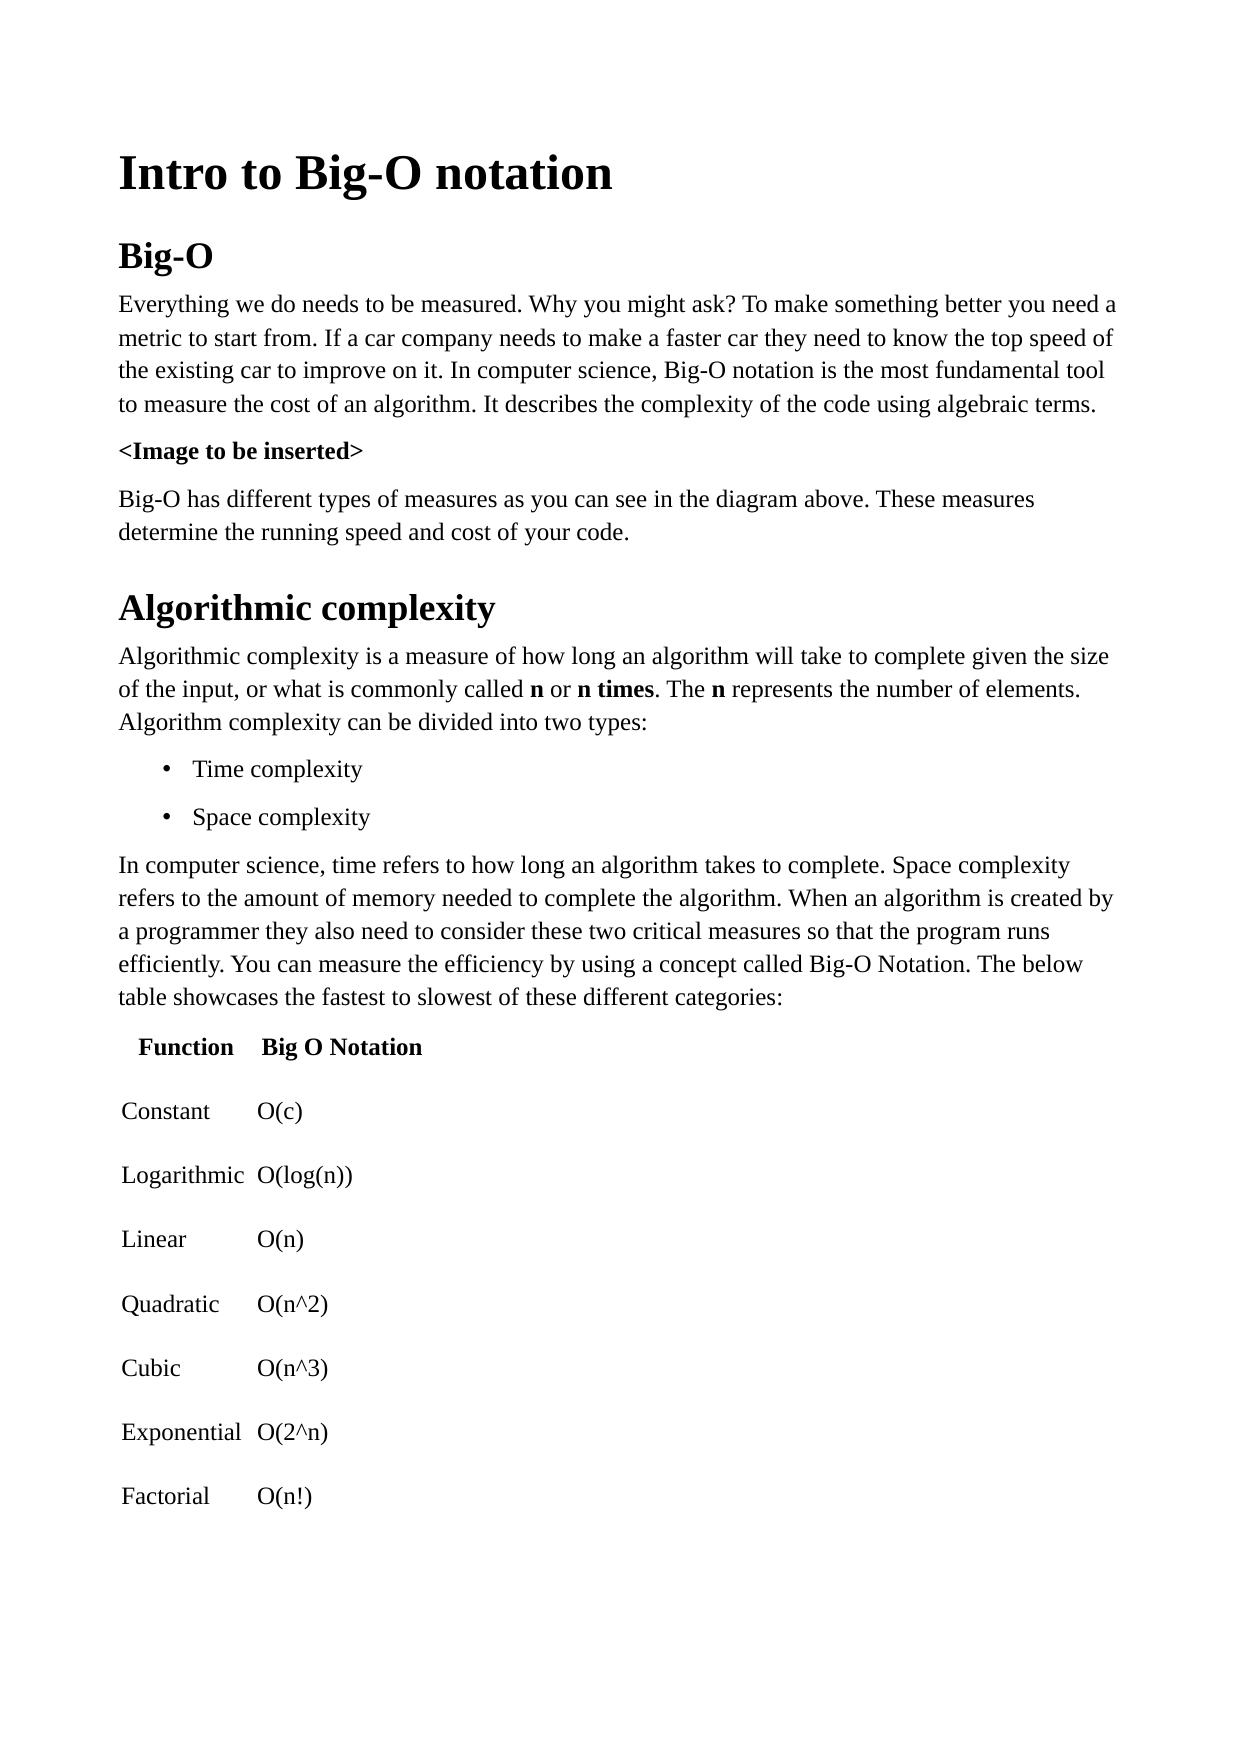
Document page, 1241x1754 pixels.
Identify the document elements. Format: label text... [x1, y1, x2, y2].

table_cell Exponential [118, 1414, 254, 1478]
table_cell Logarithmic [118, 1158, 254, 1222]
table_header Function [118, 1030, 254, 1093]
table_cell Quadratic [118, 1286, 254, 1350]
text In computer science, time refers to how long an algorithm takes to complete. Space complexity refers to the amount of memory needed to complete the algorithm. When an algorithm is created by a programmer they also need to consider these two critical measures so that the program runs efficiently. You can measure the efficiency by using a concept called Big-O Notation. The below table showcases the fastest to slowest of these different categories: [118, 850, 1122, 1011]
table_cell Linear [118, 1222, 254, 1286]
table_header Big O Notation [254, 1030, 430, 1093]
table_cell O(n) [254, 1222, 430, 1286]
table_cell O(n^2) [254, 1286, 430, 1350]
table_cell O(2^n) [254, 1414, 430, 1478]
text Everything we do needs to be measured. Why you might ask? To make something better you need a metric to start from. If a car company needs to make a faster car they need to know the top speed of the existing car to improve on it. In computer science, Big-O notation is the most fundamental tool to measure the cost of an algorithm. It describes the complexity of the code using algebraic terms. [118, 289, 1122, 417]
text Big-O has different types of measures as you can see in the diagram above. These measures determine the running speed and cost of your code. [118, 484, 1122, 546]
list Time complexity [162, 754, 1122, 783]
list Space complexity [162, 802, 1122, 831]
subtitle Intro to Big-O notation [118, 143, 1122, 201]
table_cell O(n^3) [254, 1350, 430, 1414]
table_cell O(n!) [254, 1478, 430, 1542]
text <Image to be inserted> [118, 436, 1122, 465]
table_cell Cubic [118, 1350, 254, 1414]
text Algorithmic complexity is a measure of how long an algorithm will take to complete given the size of the input, or what is commonly called n or n times. The n represents the number of elements. Algorithm complexity can be divided into two types: [118, 641, 1122, 736]
table_cell O(log(n)) [254, 1158, 430, 1222]
table_cell Constant [118, 1094, 254, 1158]
table_cell Factorial [118, 1478, 254, 1542]
table_cell O(c) [254, 1094, 430, 1158]
subtitle Algorithmic complexity [118, 585, 1122, 628]
subtitle Big-O [118, 234, 1122, 277]
